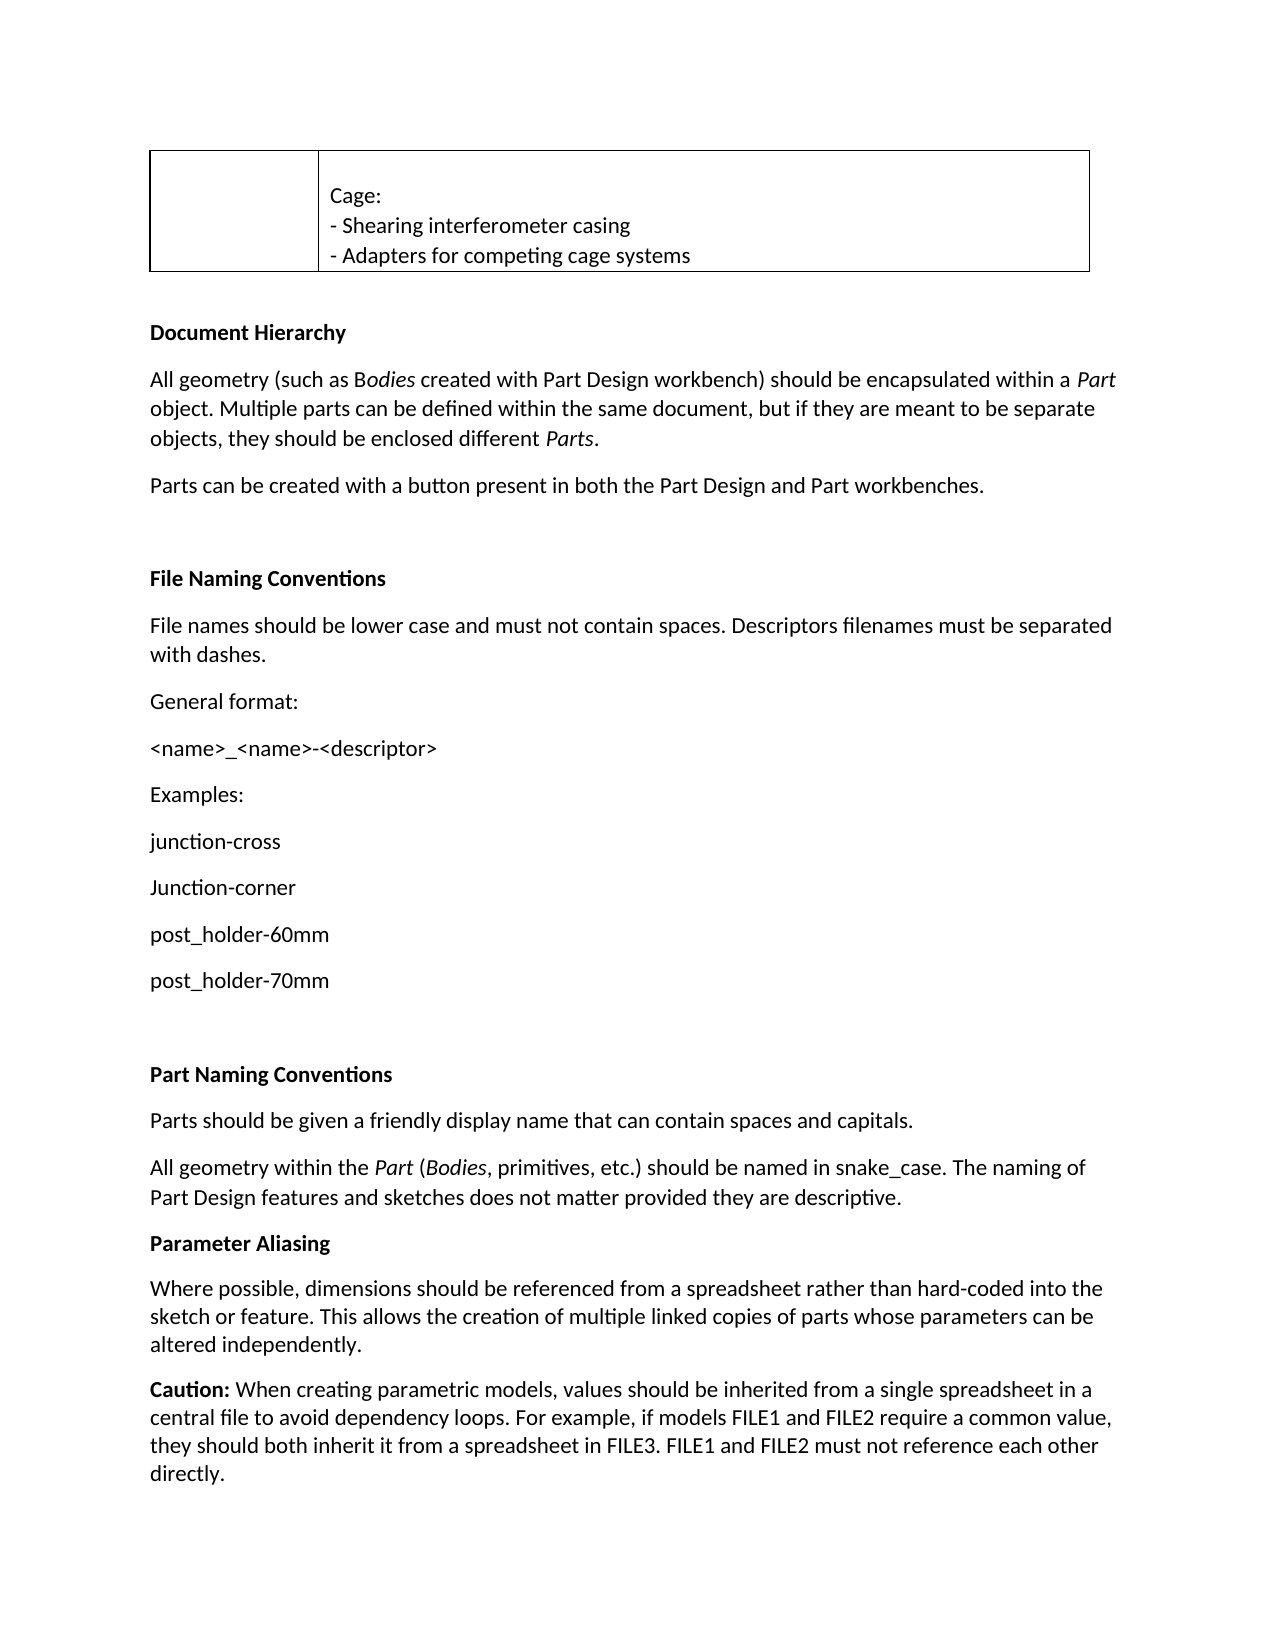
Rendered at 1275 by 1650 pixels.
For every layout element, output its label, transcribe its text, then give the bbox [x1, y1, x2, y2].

text Parts should be given a friendly display name that can contain spaces and capitals. [150, 1106, 1125, 1134]
text Where possible, dimensions should be referenced from a spreadsheet rather than hard-coded into the sketch or feature. This allows the creation of multiple linked copies of parts whose parameters can be altered independently. [150, 1274, 1125, 1358]
text File Naming Conventions [150, 564, 1125, 592]
text General format: [150, 687, 1125, 715]
text Parts can be created with a button present in both the Part Design and Part workbenches. [150, 471, 1125, 499]
text Caution: When creating parametric models, values should be inherited from a single spreadsheet in a central file to avoid dependency loops. For example, if models FILE1 and FILE2 require a common value, they should both inherit it from a spreadsheet in FILE3. FILE1 and FILE2 must not reference each other directly. [150, 1375, 1125, 1487]
text All geometry (such as Bodies created with Part Design workbench) should be encapsulated within a Part object. Multiple parts can be defined within the same document, but if they are meant to be separate objects, they should be enclosed different Parts. [150, 365, 1125, 452]
text All geometry within the Part (Bodies, primitives, etc.) should be named in snake_case. The naming of Part Design features and sketches does not matter provided they are descriptive. [150, 1153, 1125, 1211]
text Parameter Aliasing [150, 1229, 1125, 1257]
text File names should be lower case and must not contain spaces. Descriptors filenames must be separated with dashes. [150, 611, 1125, 669]
table_cell Cage: - Shearing interferometer casing - Adapters for competing cage systems [319, 151, 1089, 271]
text Document Hierarchy [150, 318, 1125, 346]
table_cell [151, 151, 318, 271]
text Examples: [150, 780, 1125, 808]
text post_holder-60mm [150, 920, 1125, 948]
text junction-cross [150, 827, 1125, 855]
text Part Naming Conventions [150, 1060, 1125, 1088]
text <name>_<name>-<descriptor> [150, 734, 1125, 762]
text Junction-corner [150, 873, 1125, 901]
text post_holder-70mm [150, 967, 1125, 994]
